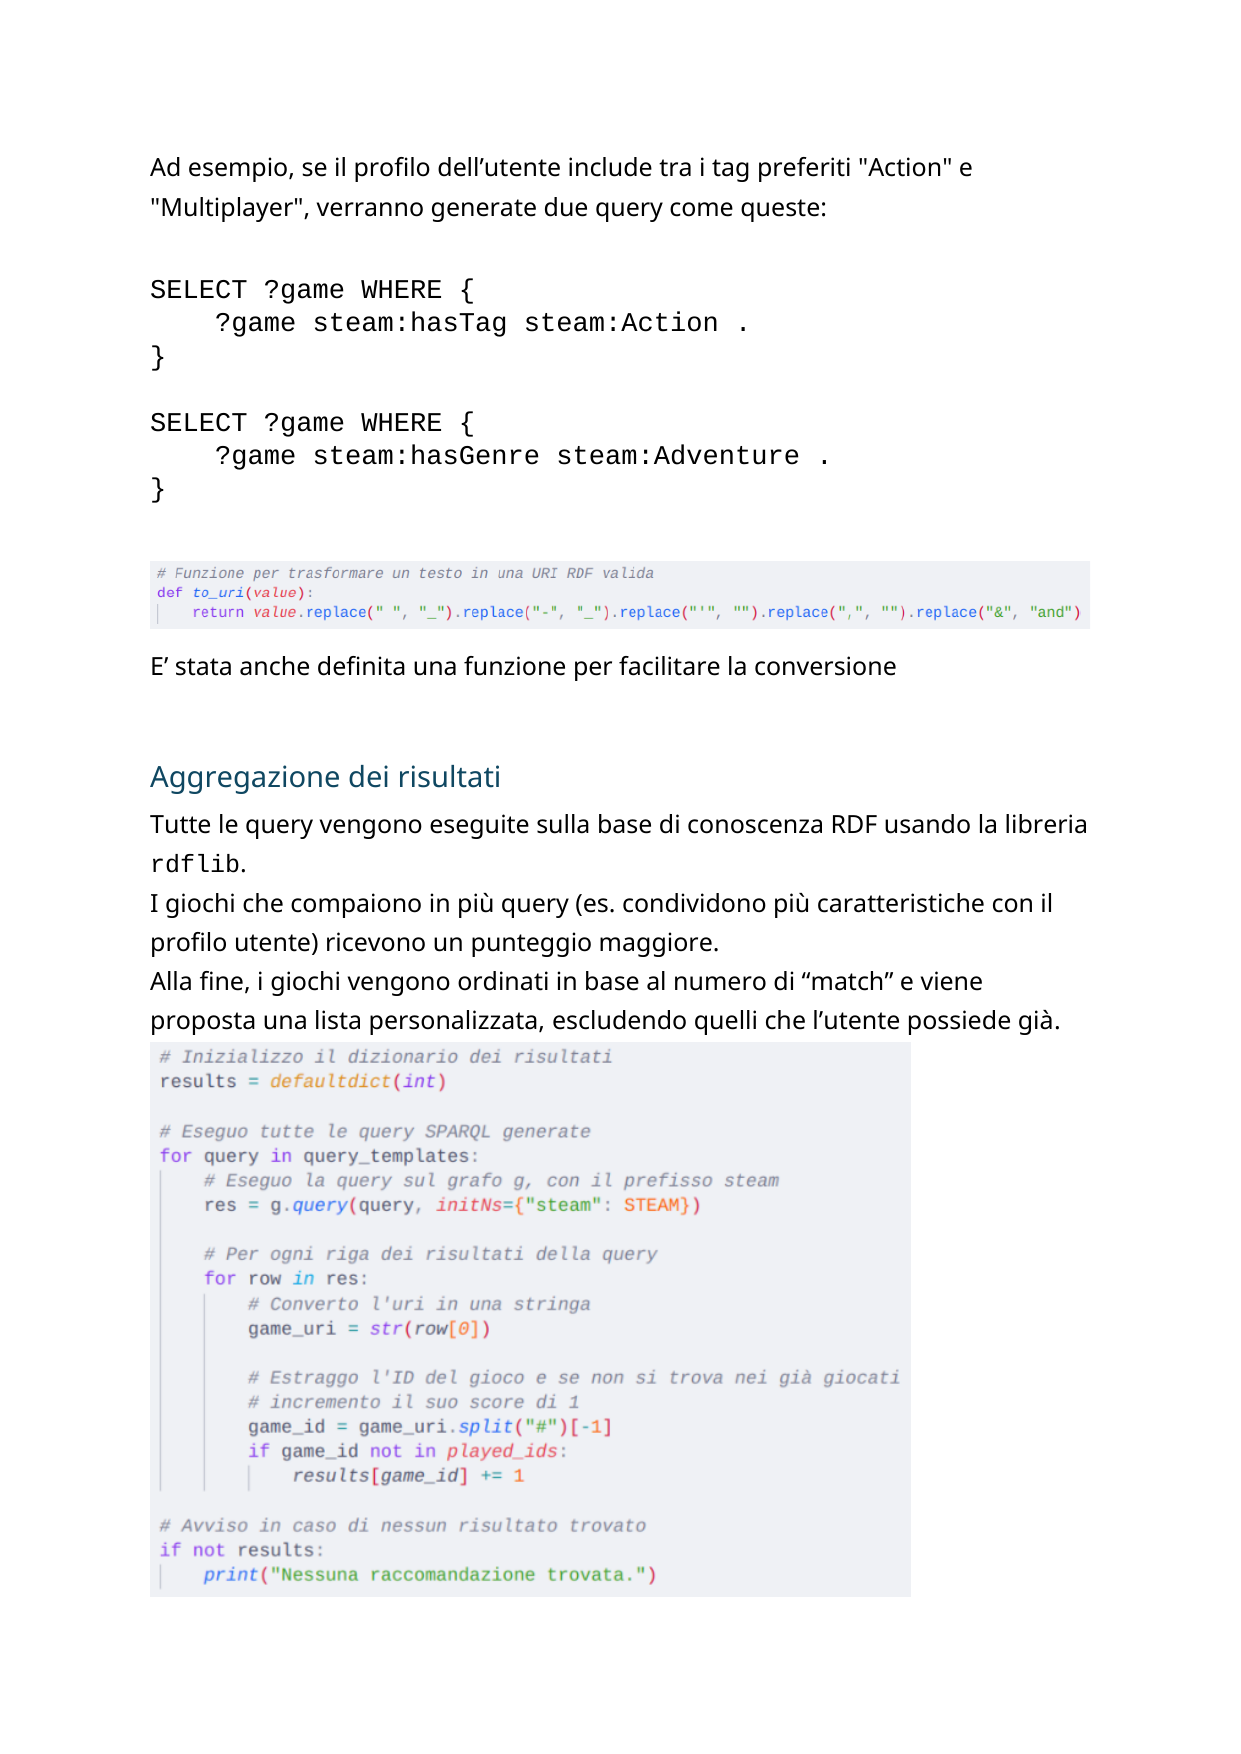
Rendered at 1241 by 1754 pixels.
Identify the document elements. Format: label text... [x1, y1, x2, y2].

text Ad esempio, se il profilo dell’utente include tra i tag preferiti "Action" e "Multiplayer", verranno generate due query come queste: [150, 150, 1090, 223]
text SELECT ?game WHERE { [150, 276, 1090, 307]
subtitle Aggregazione dei risultati [150, 756, 1090, 796]
text } [150, 342, 1090, 373]
text SELECT ?game WHERE { [150, 408, 1090, 439]
picture [150, 561, 1091, 629]
text E’ stata anche definita una funzione per facilitare la conversione [150, 649, 1090, 683]
text ?game steam:hasTag steam:Action . [150, 309, 1090, 340]
text Tutte le query vengono eseguite sulla base di conoscenza RDF usando la libreria rdflib. I giochi che compaiono in più query (es. condividono più caratteristiche con il profilo utente) ricevono un punteggio maggiore. Alla fine, i giochi vengono ordinati in base al numero di “match” e viene proposta una lista personalizzata, escludendo quelli che l’utente possiede già. [150, 807, 1090, 1596]
picture [150, 1042, 911, 1597]
text ?game steam:hasGenre steam:Adventure . [150, 442, 1090, 472]
text } [150, 475, 1090, 506]
